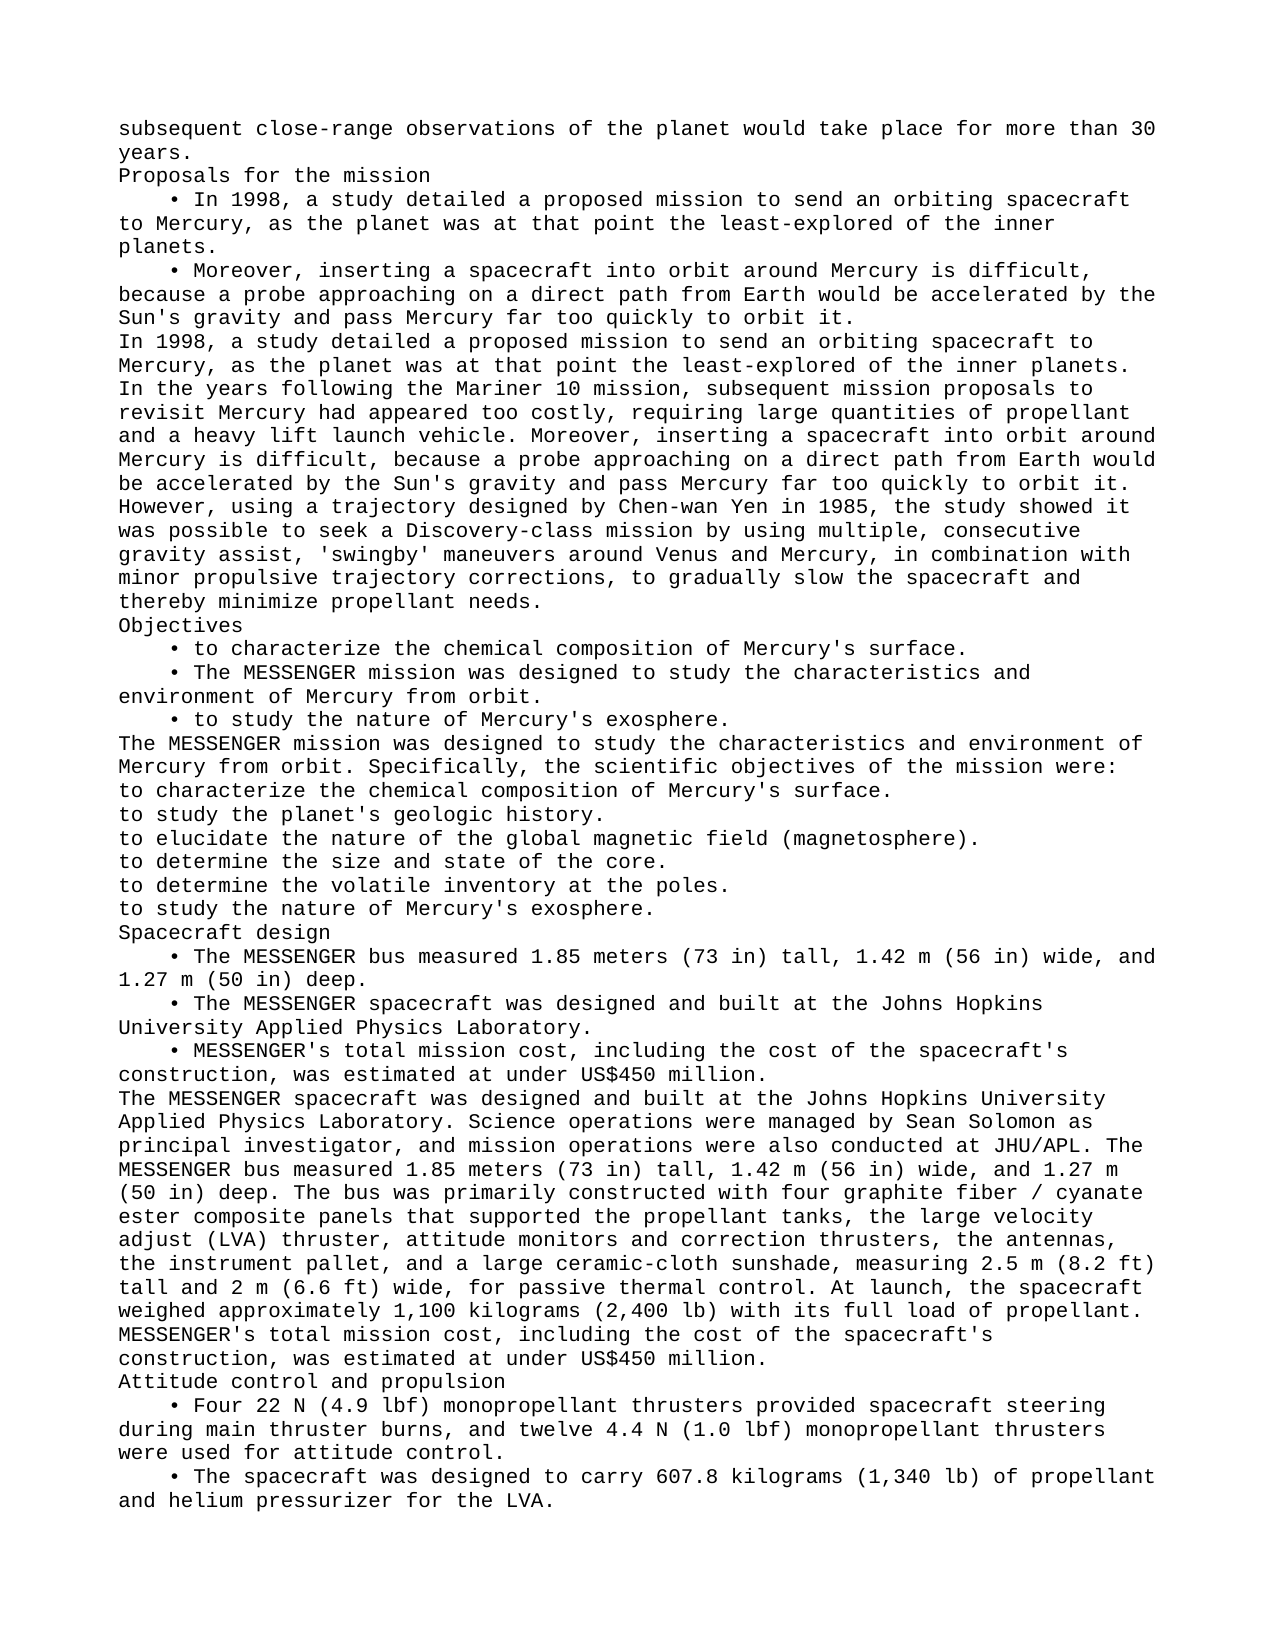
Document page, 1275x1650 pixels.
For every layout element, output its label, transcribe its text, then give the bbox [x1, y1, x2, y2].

text • Four 22 N (4.9 lbf) monopropellant thrusters provided spacecraft steering during main thruster burns, and twelve 4.4 N (1.0 lbf) monopropellant thrusters were used for attitude control. [118, 1395, 1157, 1466]
text Spacecraft design [118, 922, 1157, 946]
text to determine the size and state of the core. [118, 851, 1157, 875]
text The MESSENGER mission was designed to study the characteristics and environment of Mercury from orbit. Specifically, the scientific objectives of the mission were: [118, 733, 1157, 780]
text • to study the nature of Mercury's exosphere. [118, 709, 1157, 733]
text • The MESSENGER bus measured 1.85 meters (73 in) tall, 1.42 m (56 in) wide, and 1.27 m (50 in) deep. [118, 946, 1157, 993]
text • MESSENGER's total mission cost, including the cost of the spacecraft's construction, was estimated at under US$450 million. [118, 1040, 1157, 1088]
text Objectives [118, 615, 1157, 638]
text to study the planet's geologic history. [118, 804, 1157, 827]
text to study the nature of Mercury's exosphere. [118, 898, 1157, 922]
text to determine the volatile inventory at the poles. [118, 875, 1157, 898]
text • Moreover, inserting a spacecraft into orbit around Mercury is difficult, because a probe approaching on a direct path from Earth would be accelerated by the Sun's gravity and pass Mercury far too quickly to orbit it. [118, 260, 1157, 331]
text The MESSENGER spacecraft was designed and built at the Johns Hopkins University Applied Physics Laboratory. Science operations were managed by Sean Solomon as principal investigator, and mission operations were also conducted at JHU/APL. The MESSENGER bus measured 1.85 meters (73 in) tall, 1.42 m (56 in) wide, and 1.27 m (50 in) deep. The bus was primarily constructed with four graphite fiber / cyanate ester composite panels that supported the propellant tanks, the large velocity adjust (LVA) thruster, attitude monitors and correction thrusters, the antennas, the instrument pallet, and a large ceramic-cloth sunshade, measuring 2.5 m (8.2 ft) tall and 2 m (6.6 ft) wide, for passive thermal control. At launch, the spacecraft weighed approximately 1,100 kilograms (2,400 lb) with its full load of propellant. MESSENGER's total mission cost, including the cost of the spacecraft's construction, was estimated at under US$450 million. [118, 1088, 1157, 1371]
text to elucidate the nature of the global magnetic field (magnetosphere). [118, 827, 1157, 851]
text • The spacecraft was designed to carry 607.8 kilograms (1,340 lb) of propellant and helium pressurizer for the LVA. [118, 1466, 1157, 1513]
text • The MESSENGER spacecraft was designed and built at the Johns Hopkins University Applied Physics Laboratory. [118, 993, 1157, 1040]
text • to characterize the chemical composition of Mercury's surface. [118, 638, 1157, 662]
text • In 1998, a study detailed a proposed mission to send an orbiting spacecraft to Mercury, as the planet was at that point the least-explored of the inner planets. [118, 189, 1157, 260]
text In 1998, a study detailed a proposed mission to send an orbiting spacecraft to Mercury, as the planet was at that point the least-explored of the inner planets. In the years following the Mariner 10 mission, subsequent mission proposals to revisit Mercury had appeared too costly, requiring large quantities of propellant and a heavy lift launch vehicle. Moreover, inserting a spacecraft into orbit around Mercury is difficult, because a probe approaching on a direct path from Earth would be accelerated by the Sun's gravity and pass Mercury far too quickly to orbit it. However, using a trajectory designed by Chen-wan Yen in 1985, the study showed it was possible to seek a Discovery-class mission by using multiple, consecutive gravity assist, 'swingby' maneuvers around Venus and Mercury, in combination with minor propulsive trajectory corrections, to gradually slow the spacecraft and thereby minimize propellant needs. [118, 331, 1157, 615]
text to characterize the chemical composition of Mercury's surface. [118, 780, 1157, 804]
text Proposals for the mission [118, 165, 1157, 189]
text Attitude control and propulsion [118, 1371, 1157, 1395]
text • The MESSENGER mission was designed to study the characteristics and environment of Mercury from orbit. [118, 662, 1157, 709]
text subsequent close-range observations of the planet would take place for more than 30 years. [118, 118, 1157, 165]
